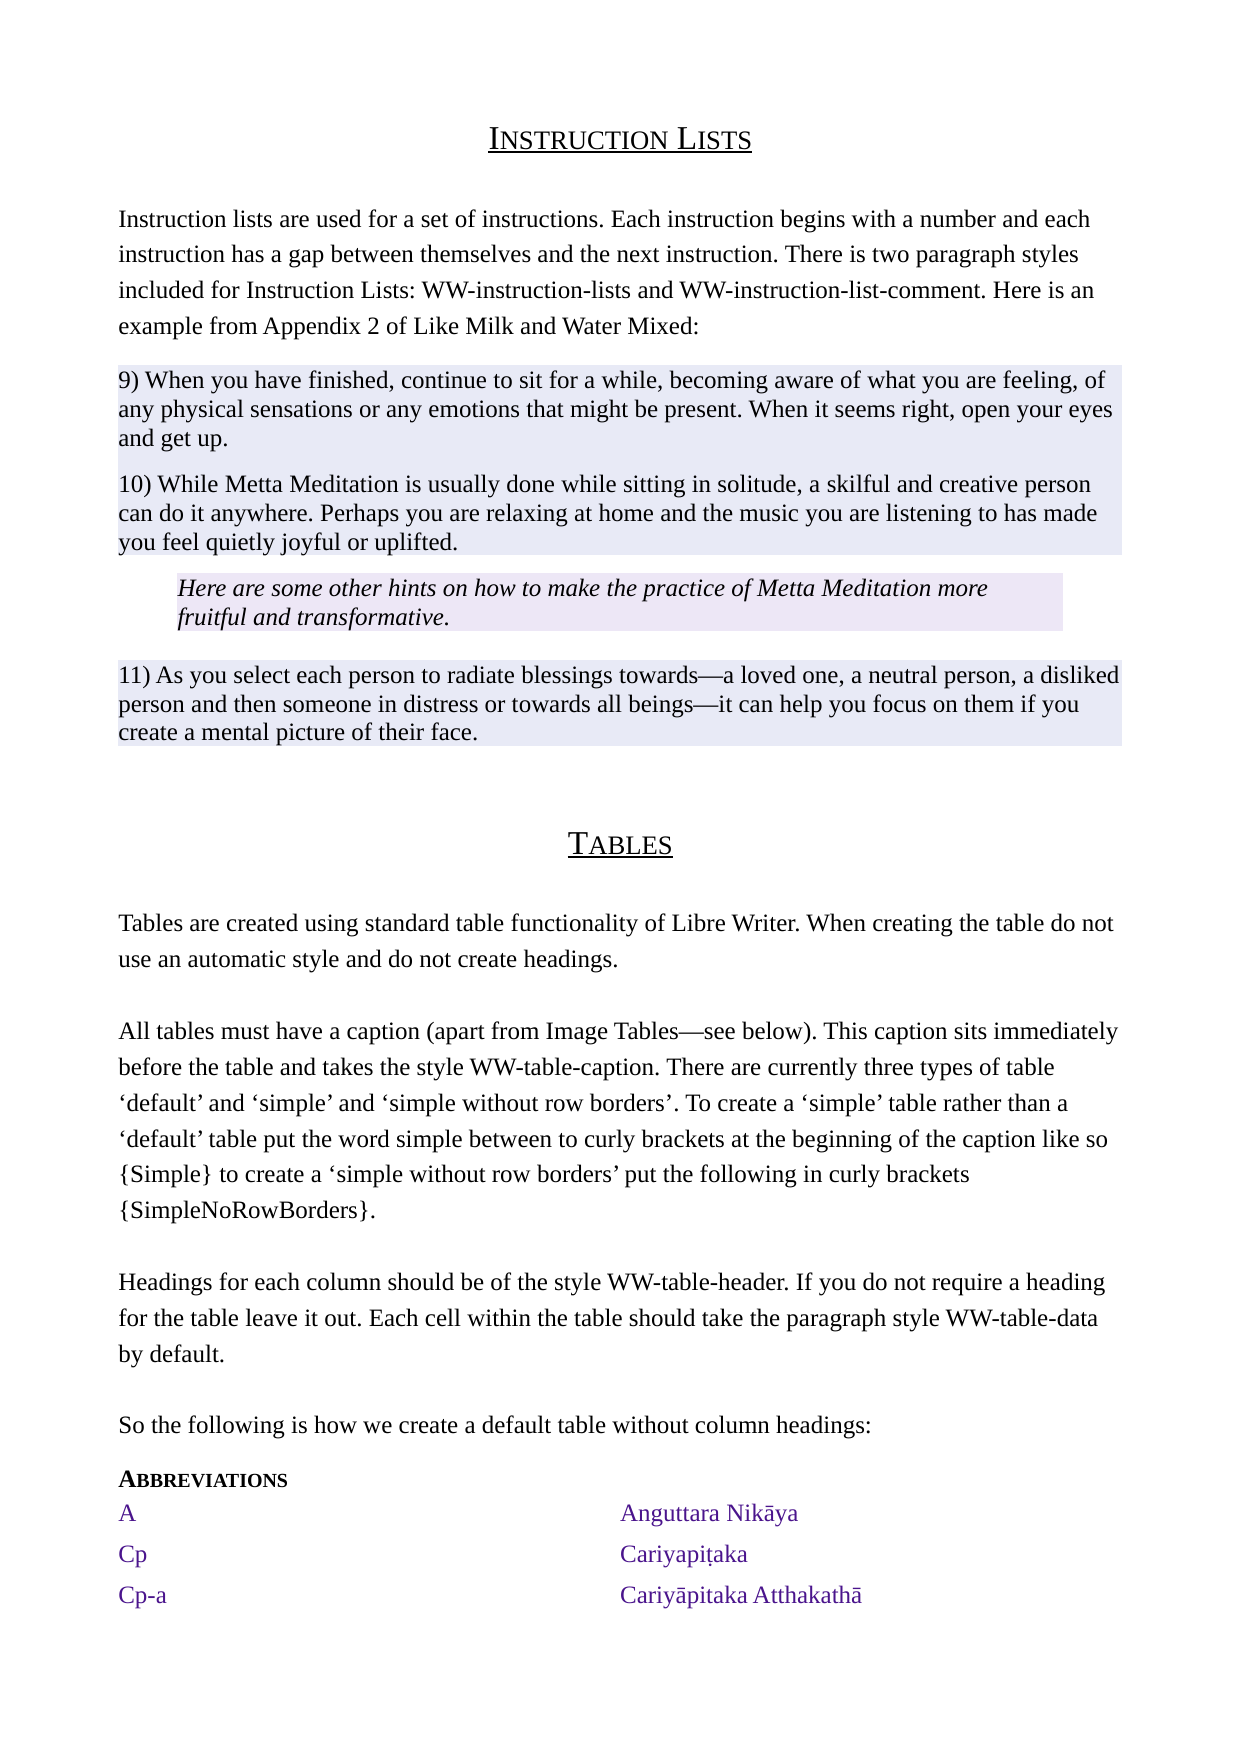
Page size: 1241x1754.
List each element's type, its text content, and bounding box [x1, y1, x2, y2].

table_cell Cp-a [118, 1574, 620, 1614]
table_cell Cp [118, 1533, 620, 1574]
subtitle Instruction Lists [118, 118, 1122, 156]
text So the following is how we create a default table without column headings: [118, 1410, 1122, 1439]
text Tables are created using standard table functionality of Libre Writer. When creating the table do not use an automatic style and do not create headings. [118, 908, 1122, 973]
table_cell Cariyāpitaka Atthakathā [620, 1574, 1122, 1614]
text All tables must have a caption (apart from Image Tables—see below). This caption sits immediately before the table and takes the style WW-table-caption. There are currently three types of table ‘default’ and ‘simple’ and ‘simple without row borders’. To create a ‘simple’ table rather than a ‘default’ table put the word simple between to curly brackets at the beginning of the caption like so {Simple} to create a ‘simple without row borders’ put the following in curly brackets {SimpleNoRowBorders}. [118, 1016, 1122, 1224]
list Here are some other hints on how to make the practice of Metta Meditation more fruitful and transformative. [177, 573, 1063, 631]
table_cell Cariyapiṭaka [620, 1533, 1122, 1574]
text Instruction lists are used for a set of instructions. Each instruction begins with a number and each instruction has a gap between themselves and the next instruction. There is two paragraph styles included for Instruction Lists: WW-instruction-lists and WW-instruction-list-comment. Here is an example from Appendix 2 of Like Milk and Water Mixed: [118, 204, 1122, 340]
table_header Anguttara Nikāya [620, 1493, 1122, 1533]
list 10) While Metta Meditation is usually done while sitting in solitude, a skilful and creative person can do it anywhere. Perhaps you are relaxing at home and the music you are listening to has made you feel quietly joyful or uplifted. [118, 469, 1122, 555]
table_header A [118, 1493, 620, 1533]
list 9) When you have finished, continue to sit for a while, becoming aware of what you are feeling, of any physical sensations or any emotions that might be present. When it seems right, open your eyes and get up. [118, 365, 1122, 451]
subtitle Tables [118, 823, 1122, 861]
text Abbreviations [118, 1464, 1122, 1492]
text Headings for each column should be of the style WW-table-header. If you do not require a heading for the table leave it out. Each cell within the table should take the paragraph style WW-table-data by default. [118, 1267, 1122, 1367]
list 11) As you select each person to radiate blessings towards—a loved one, a neutral person, a disliked person and then someone in distress or towards all beings—it can help you focus on them if you create a mental picture of their face. [118, 660, 1122, 746]
